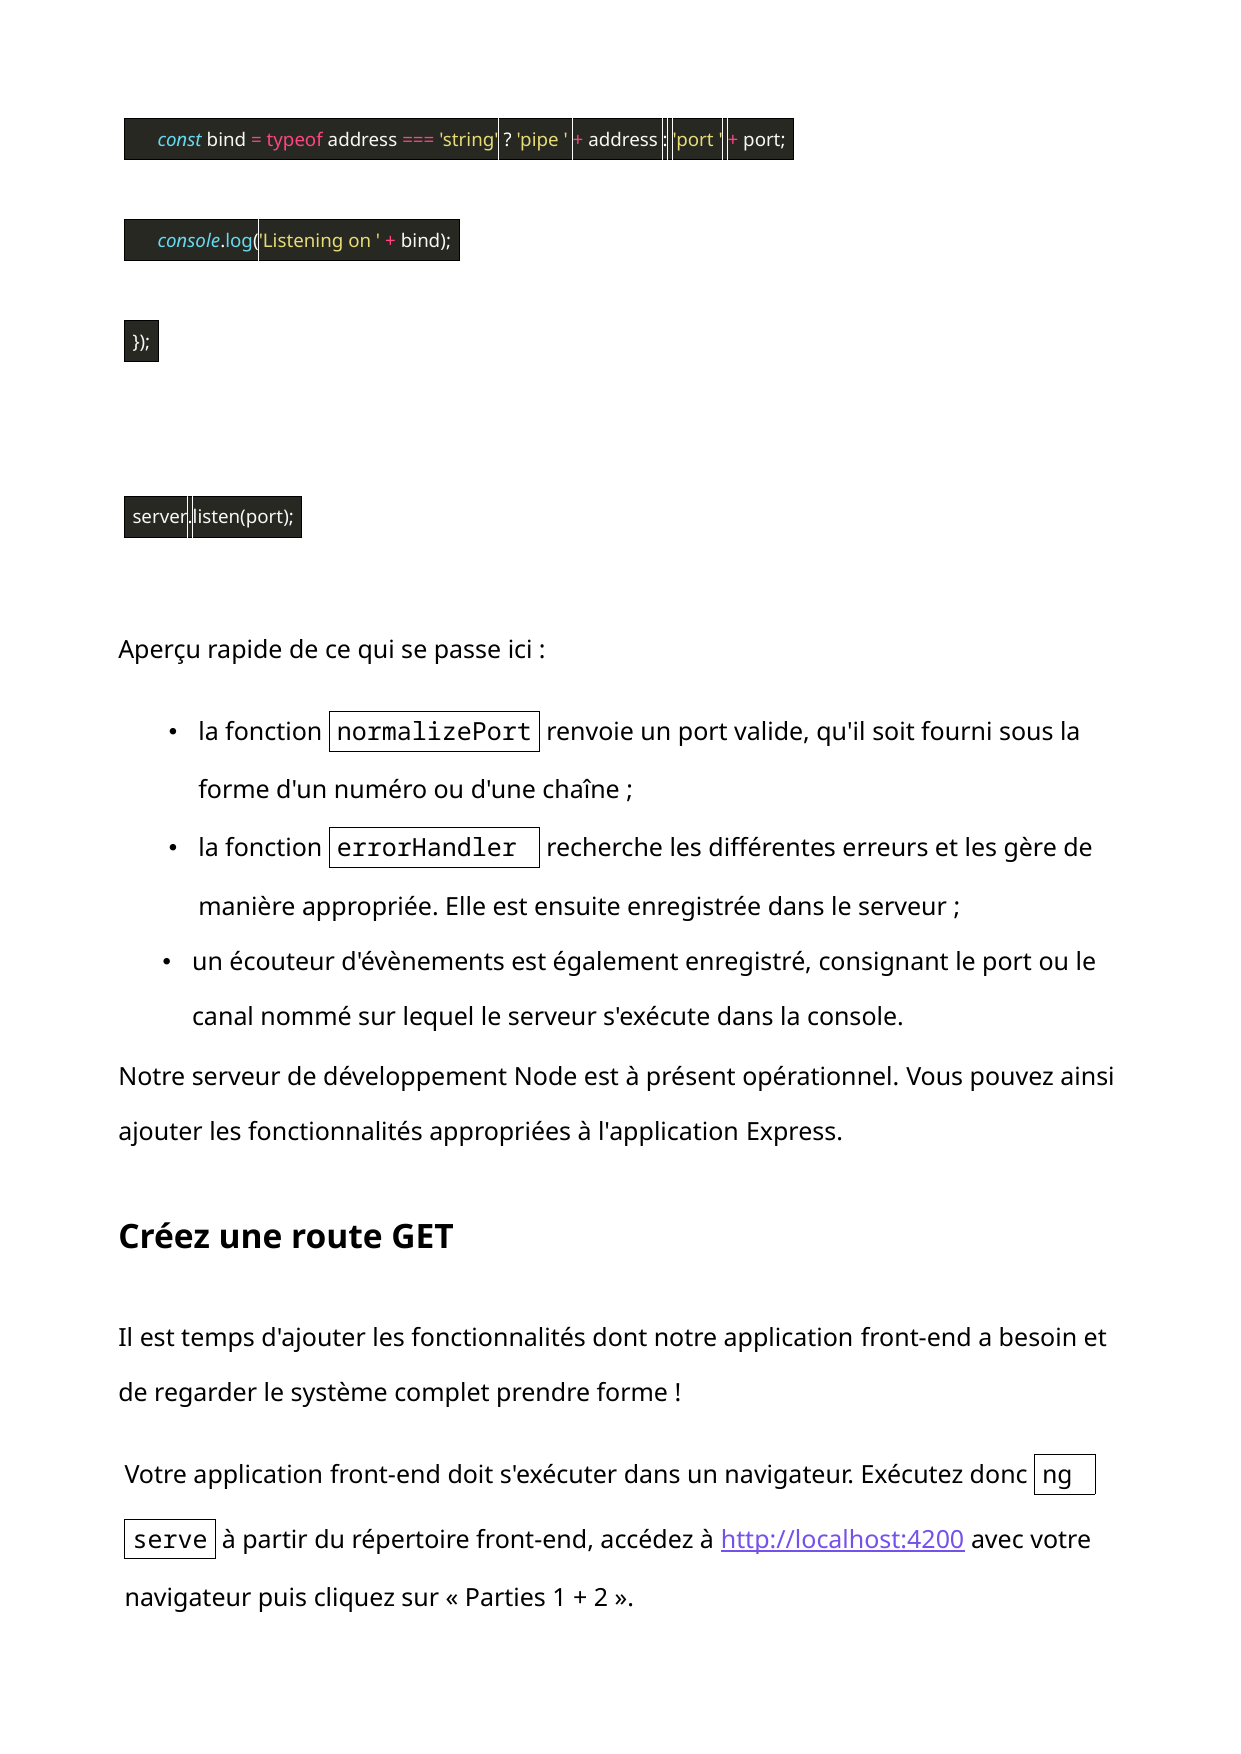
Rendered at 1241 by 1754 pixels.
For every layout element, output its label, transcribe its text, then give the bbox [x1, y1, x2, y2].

list la fonction errorHandler recherche les différentes erreurs et les gère de manière appropriée. Elle est ensuite enregistrée dans le serveur ; [168, 827, 1116, 922]
text [794, 118, 1111, 159]
text console.log('Listening on ' + bind); [125, 220, 459, 260]
text const bind = typeof address === 'string' ? 'pipe ' + address : 'port ' + port; [125, 119, 793, 159]
text Aperçu rapide de ce qui se passe ici : [118, 632, 1122, 666]
text [302, 496, 1111, 537]
text [159, 320, 1111, 362]
text Notre serveur de développement Node est à présent opérationnel. Vous pouvez ainsi ajouter les fonctionnalités appropriées à l'application Express. [118, 1058, 1122, 1147]
text [460, 219, 1111, 261]
list la fonction normalizePort renvoie un port valide, qu'il soit fourni sous la forme d'un numéro ou d'une chaîne ; [168, 711, 1116, 806]
list un écouteur d'évènements est également enregistré, consignant le port ou le canal nommé sur lequel le serveur s'exécute dans la console. [162, 943, 1122, 1032]
subtitle Créez une route GET [118, 1213, 1122, 1258]
text Il est temps d'ajouter les fonctionnalités dont notre application front-end a besoin et de regarder le système complet prendre forme ! [118, 1320, 1122, 1409]
text Votre application front-end doit s'exécuter dans un navigateur. Exécutez donc ng serve à partir du répertoire front-end, accédez à http://localhost:4200 avec votre navigateur puis cliquez sur « Parties 1 + 2 ». [124, 1453, 1116, 1614]
text }); [125, 321, 158, 361]
text server.listen(port); [125, 497, 301, 537]
